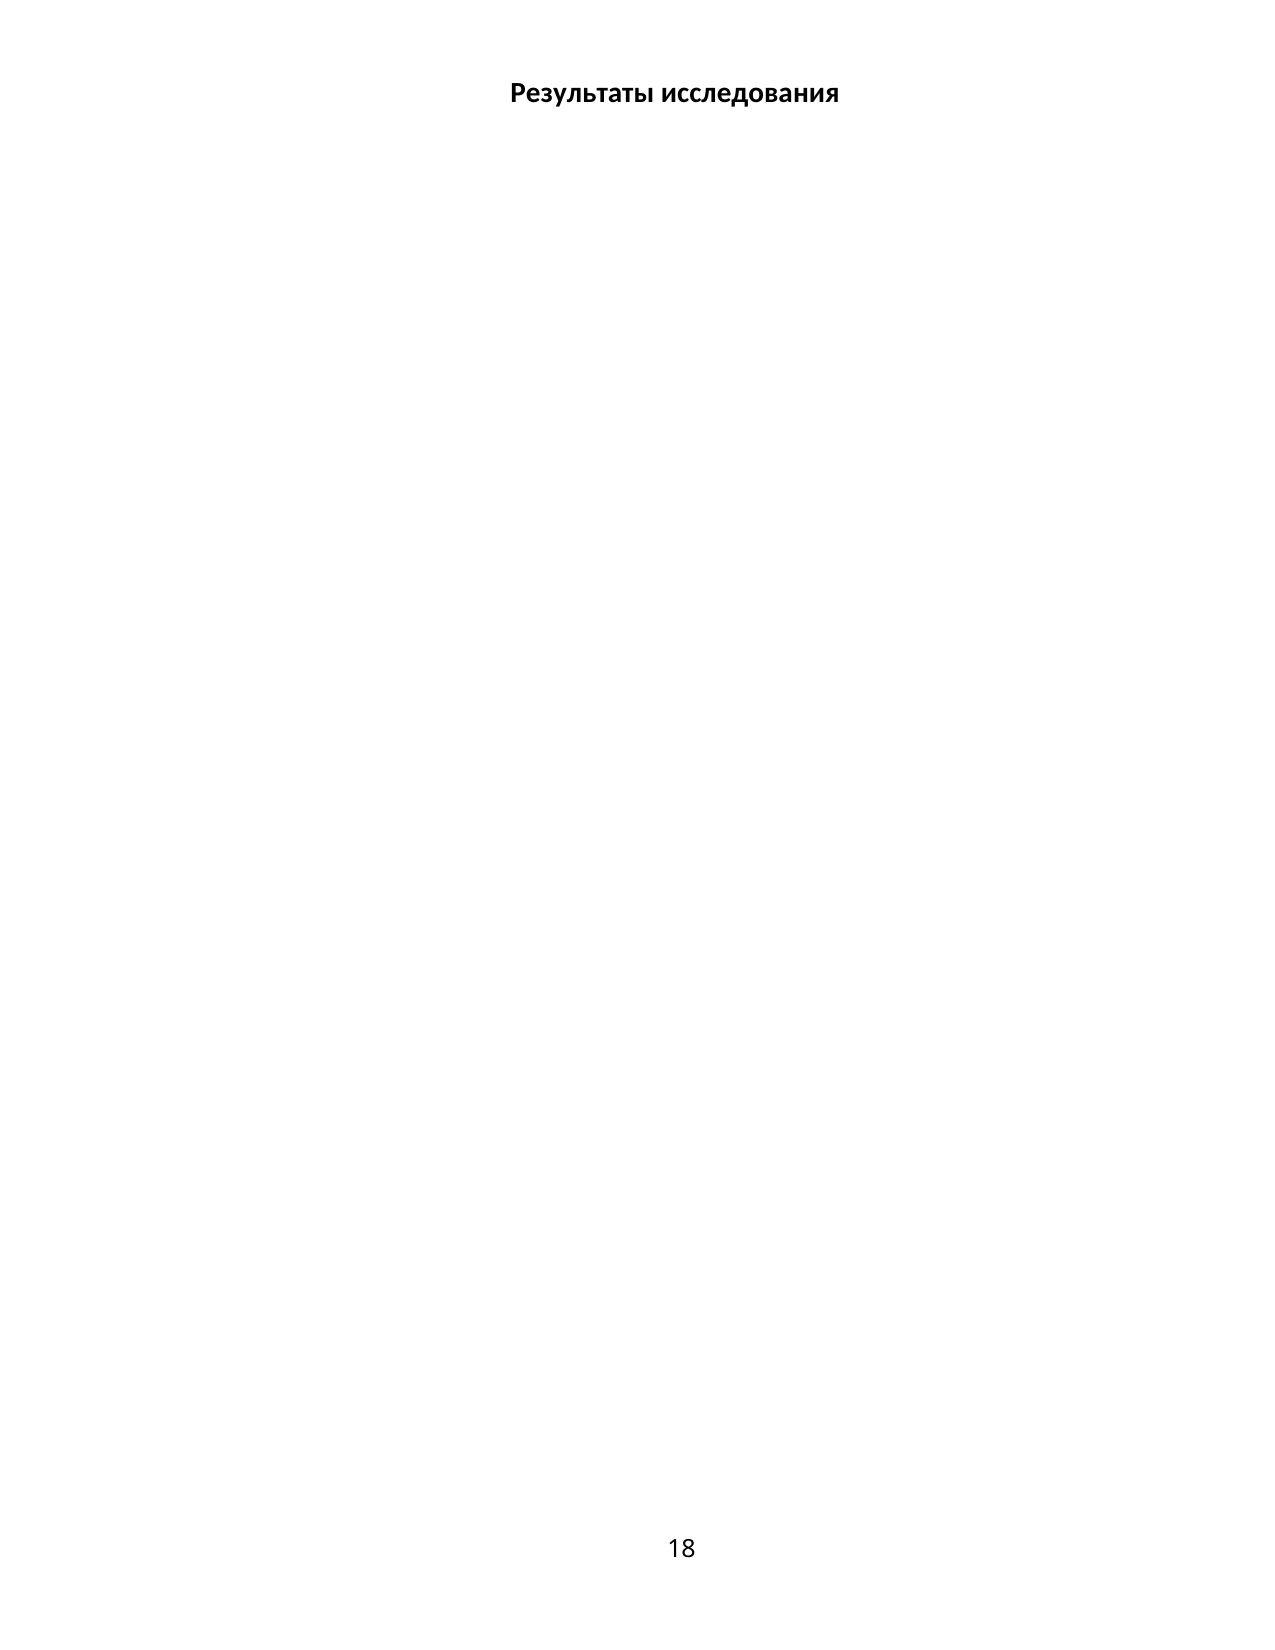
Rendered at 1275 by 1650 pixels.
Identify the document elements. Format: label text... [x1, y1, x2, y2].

subtitle Результаты исследования [510, 75, 1186, 109]
